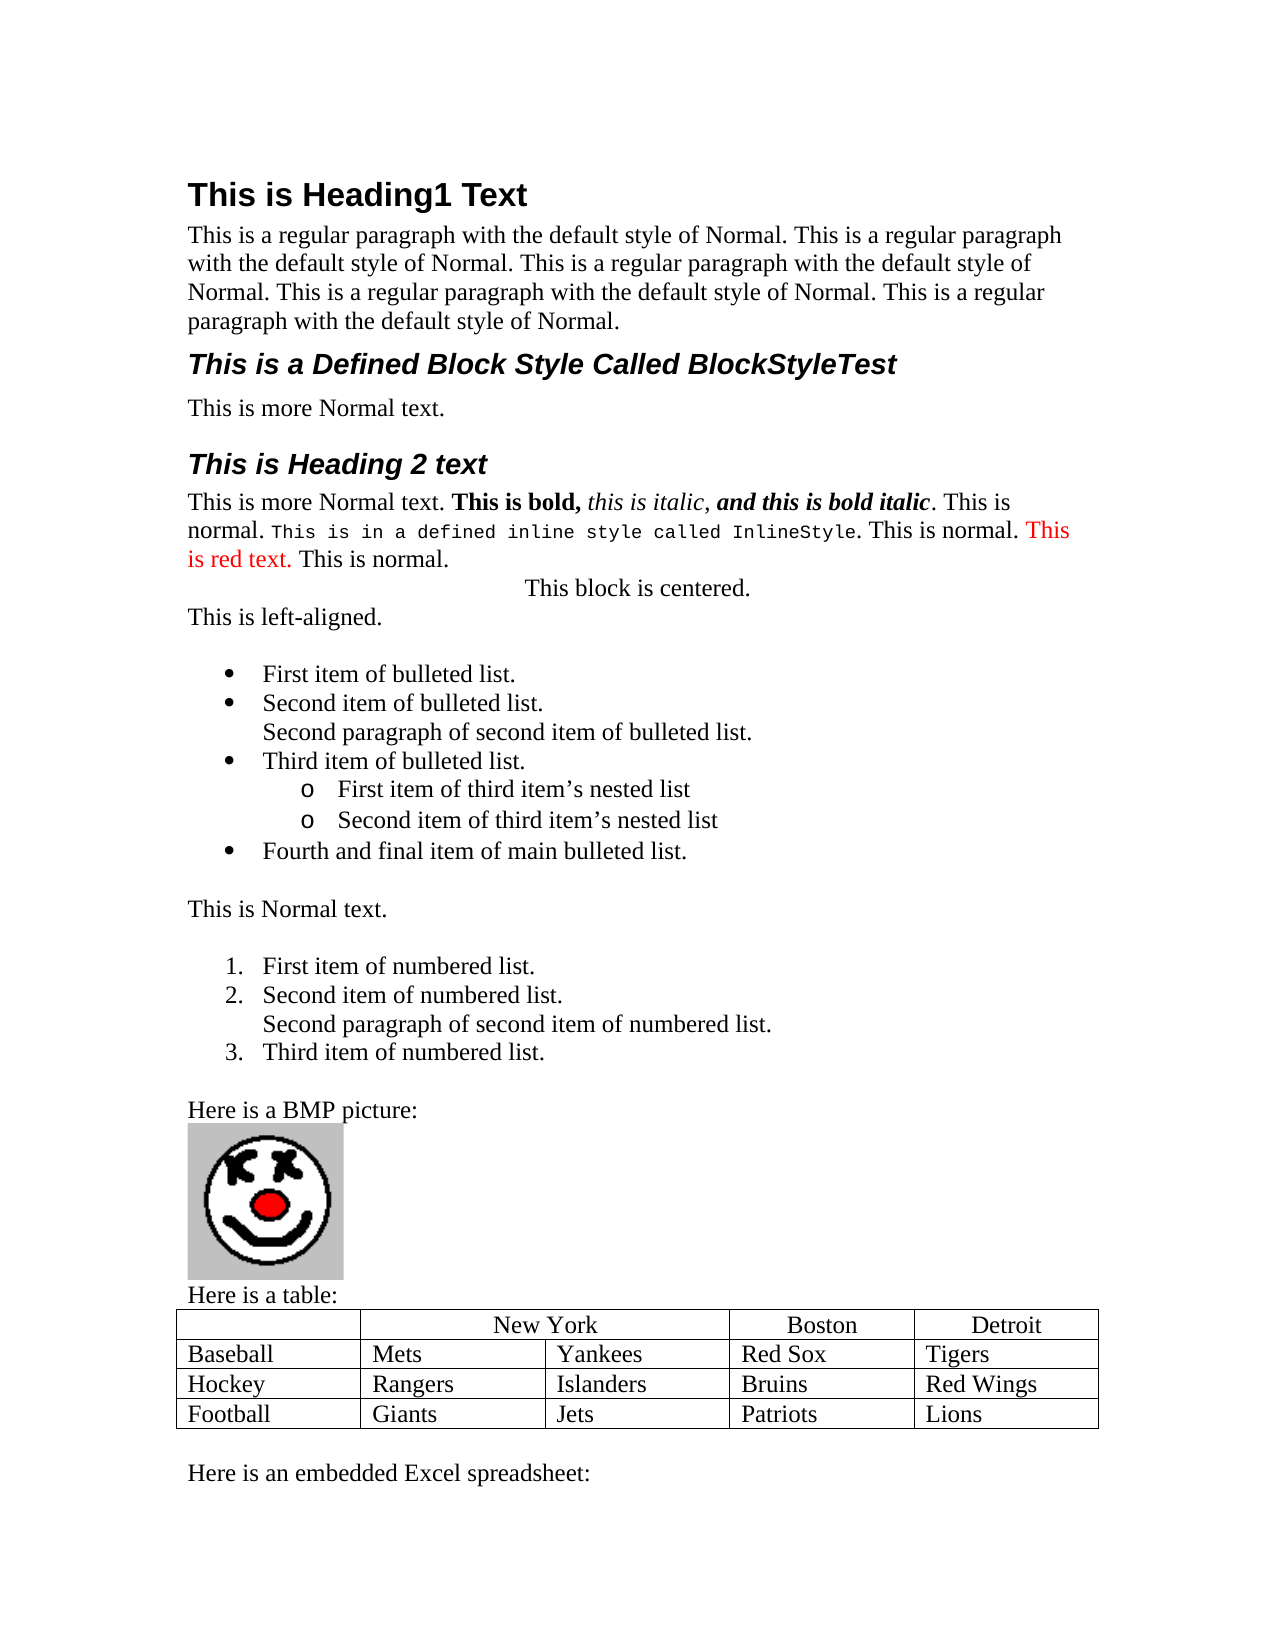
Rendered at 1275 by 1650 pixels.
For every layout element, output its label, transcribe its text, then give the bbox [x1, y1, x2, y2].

list Third item of bulleted list. [225, 746, 1087, 774]
table_cell Islanders [546, 1369, 729, 1398]
list Second item of third item’s nested list [300, 805, 1087, 836]
text This is left-aligned. [187, 602, 1087, 631]
list Third item of numbered list. [225, 1037, 1087, 1066]
table_cell Football [177, 1399, 360, 1428]
table_cell Yankees [546, 1340, 729, 1368]
list First item of bulleted list. [225, 659, 1087, 688]
table_cell Baseball [177, 1340, 360, 1368]
text This block is centered. [187, 573, 1087, 602]
table_cell Hockey [177, 1369, 360, 1398]
table_cell Red Wings [915, 1369, 1098, 1398]
table_cell Giants [361, 1399, 545, 1428]
list Second item of numbered list. [225, 980, 1087, 1009]
text Here is a BMP picture: [187, 1095, 1087, 1124]
subtitle This is Heading1 Text [187, 175, 1087, 213]
table_cell Patriots [730, 1399, 914, 1428]
table_header Detroit [915, 1310, 1098, 1338]
text This is more Normal text. This is bold, this is italic, and this is bold italic. This is normal. This is in a defined inline style called InlineStyle. This is normal. This is red text. This is normal. [187, 487, 1087, 573]
text This is Normal text. [187, 894, 1087, 922]
table_header [177, 1310, 360, 1338]
picture [187, 1123, 344, 1280]
table_header Boston [730, 1310, 914, 1338]
table_cell Tigers [915, 1340, 1098, 1368]
text Second paragraph of second item of bulleted list. [262, 717, 1087, 746]
list First item of third item’s nested list [300, 774, 1087, 805]
table_cell Mets [361, 1340, 545, 1368]
list First item of numbered list. [225, 951, 1087, 980]
text This is more Normal text. [187, 393, 1087, 422]
list Second item of bulleted list. [225, 688, 1087, 717]
table_cell Red Sox [730, 1340, 914, 1368]
text Second paragraph of second item of numbered list. [262, 1009, 1087, 1037]
table_cell Jets [546, 1399, 729, 1428]
table_cell Bruins [730, 1369, 914, 1398]
text This is a regular paragraph with the default style of Normal. This is a regular paragraph with the default style of Normal. This is a regular paragraph with the default style of Normal. This is a regular paragraph with the default style of Normal. This is a regular paragraph with the default style of Normal. [187, 220, 1087, 335]
text Here is a table: [187, 1280, 1087, 1309]
text This is a Defined Block Style Called BlockStyleTest [187, 347, 1087, 381]
list Fourth and final item of main bulleted list. [225, 836, 1087, 865]
table_cell Rangers [361, 1369, 545, 1398]
table_cell Lions [915, 1399, 1098, 1428]
subtitle This is Heading 2 text [187, 447, 1087, 481]
text Here is an embedded Excel spreadsheet: [187, 1458, 1087, 1486]
table_header New York [361, 1310, 729, 1338]
